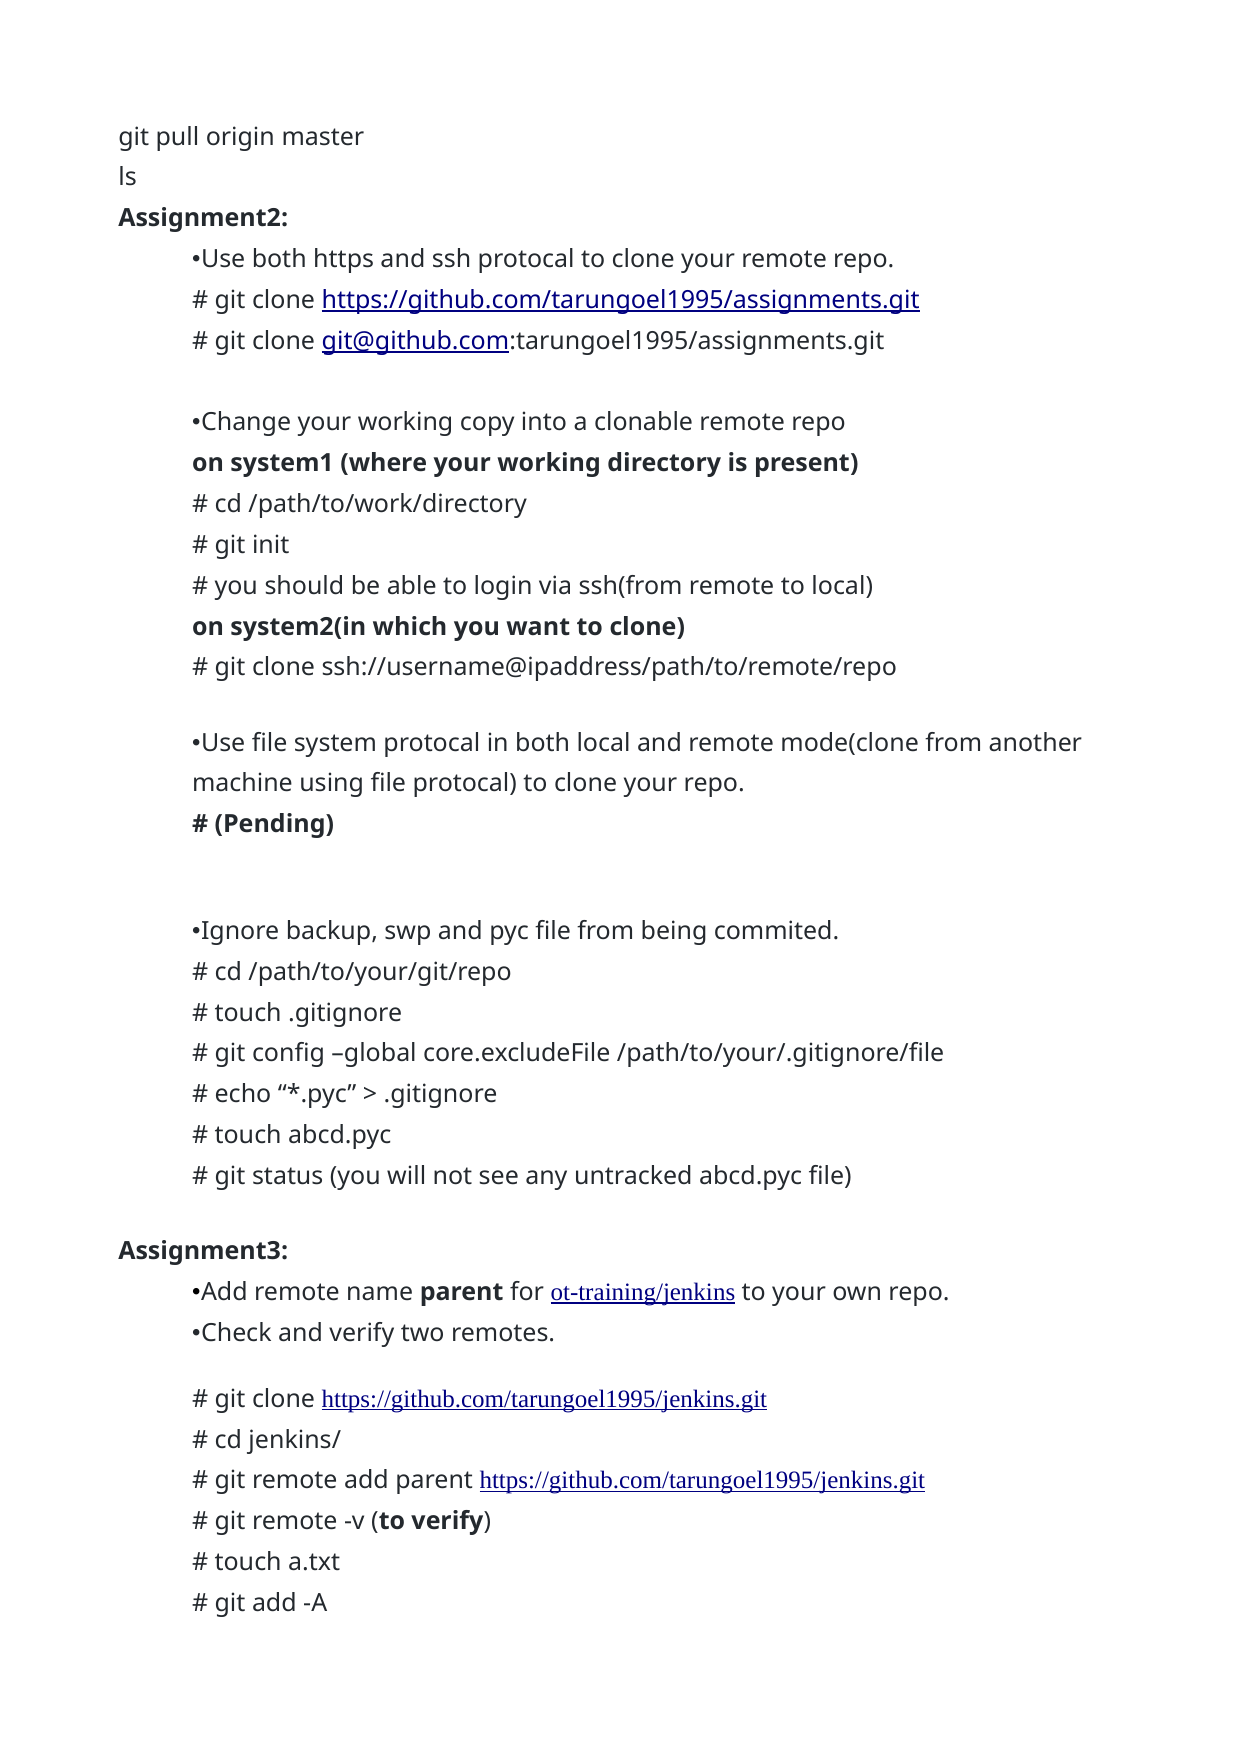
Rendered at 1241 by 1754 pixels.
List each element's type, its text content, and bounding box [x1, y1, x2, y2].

list Ignore backup, swp and pyc file from being commited. [118, 913, 1122, 947]
list # echo “*.pyc” > .gitignore [118, 1076, 1122, 1110]
list # git init [118, 526, 1122, 561]
list Use both https and ssh protocal to clone your remote repo. [118, 241, 1122, 275]
list # cd /path/to/work/directory [118, 486, 1122, 520]
text Assignment2: [118, 200, 1122, 234]
list # (Pending) [118, 806, 1122, 840]
list # git clone ssh://username@ipaddress/path/to/remote/repo [118, 649, 1122, 683]
list Change your working copy into a clonable remote repo [118, 404, 1122, 438]
list on system2(in which you want to clone) [118, 608, 1122, 642]
list # git add -A [118, 1584, 1122, 1619]
text ls [118, 159, 1122, 193]
list # you should be able to login via ssh(from remote to local) [118, 567, 1122, 601]
list # git config –global core.excludeFile /path/to/your/.gitignore/file [118, 1035, 1122, 1069]
list # git remote -v (to verify) [118, 1503, 1122, 1537]
list # cd jenkins/ [118, 1421, 1122, 1455]
list # git remote add parent https://github.com/tarungoel1995/jenkins.git [118, 1462, 1122, 1496]
list Use file system protocal in both local and remote mode(clone from another machine using file protocal) to clone your repo. [118, 724, 1122, 799]
list # git clone git@github.com:tarungoel1995/assignments.git [118, 322, 1122, 356]
list # cd /path/to/your/git/repo [118, 953, 1122, 987]
text git pull origin master [118, 118, 1122, 152]
list on system1 (where your working directory is present) [118, 445, 1122, 479]
list # git clone https://github.com/tarungoel1995/assignments.git [118, 281, 1122, 316]
list # git clone https://github.com/tarungoel1995/jenkins.git [118, 1380, 1122, 1414]
text Assignment3: [118, 1233, 1122, 1267]
list Add remote name parent for ot-training/jenkins to your own repo. [118, 1274, 1122, 1308]
list Check and verify two remotes. [118, 1314, 1122, 1349]
list # git status (you will not see any untracked abcd.pyc file) [118, 1158, 1122, 1192]
list # touch abcd.pyc [118, 1117, 1122, 1151]
list # touch .gitignore [118, 994, 1122, 1028]
list # touch a.txt [118, 1544, 1122, 1578]
